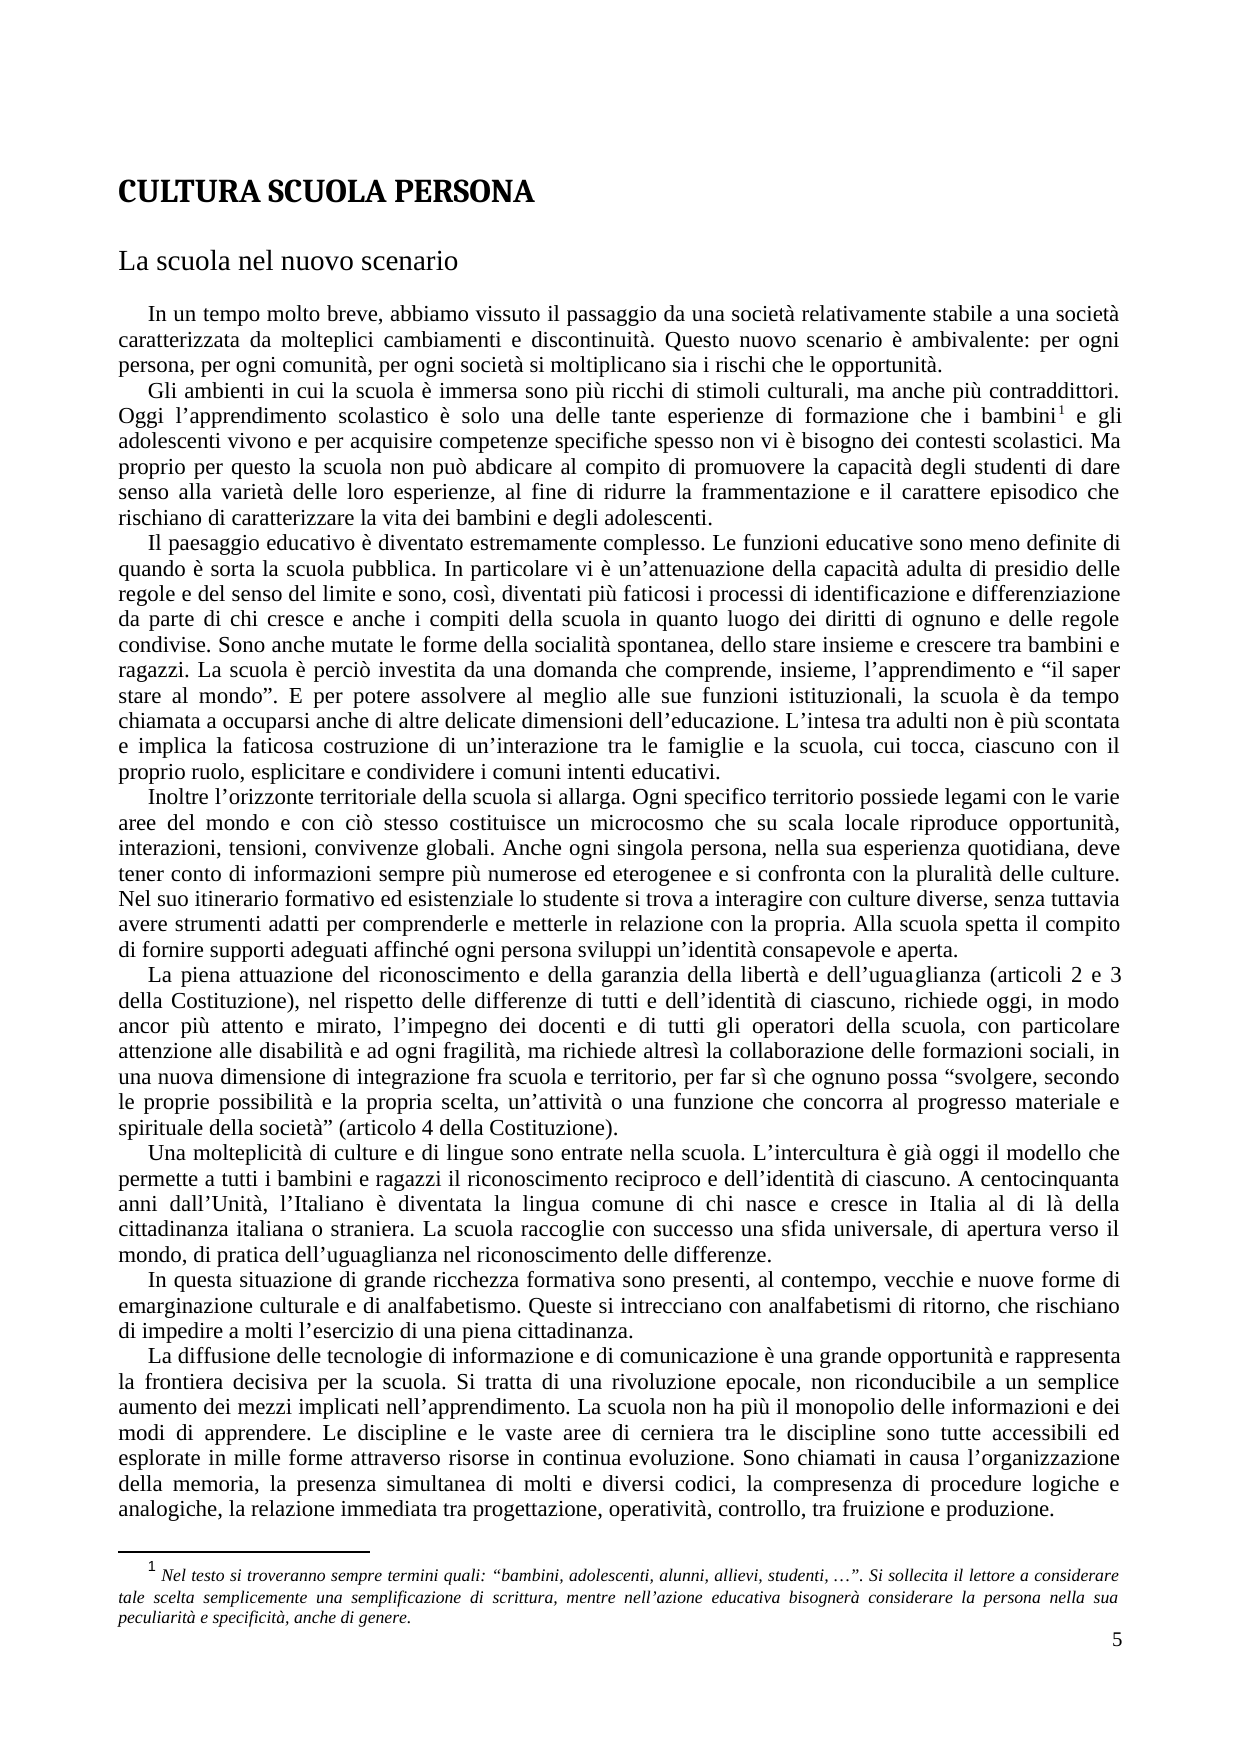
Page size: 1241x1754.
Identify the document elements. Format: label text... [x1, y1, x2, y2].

text Inoltre l’orizzonte territoriale della scuola si allarga. Ogni specifico territorio possiede legami con le varie aree del mondo e con ciò stesso costituisce un microcosmo che su scala locale riproduce opportunità, interazioni, tensioni, convivenze globali. Anche ogni singola persona, nella sua esperienza quotidiana, deve tener conto di informazioni sempre più numerose ed eterogenee e si confronta con la pluralità delle culture. Nel suo itinerario formativo ed esistenziale lo studente si trova a interagire con culture diverse, senza tuttavia avere strumenti adatti per comprenderle e metterle in relazione con la propria. Alla scuola spetta il compito di fornire supporti adeguati affinché ogni persona sviluppi un’identità consapevole e aperta. [118, 784, 1122, 962]
text In un tempo molto breve, abbiamo vissuto il passaggio da una società relativamente stabile a una società caratterizzata da molteplici cambiamenti e discontinuità. Questo nuovo scenario è ambivalente: per ogni persona, per ogni comunità, per ogni società si moltiplicano sia i rischi che le opportunità. [118, 302, 1122, 378]
text Gli ambienti in cui la scuola è immersa sono più ricchi di stimoli culturali, ma anche più contraddittori. Oggi l’apprendimento scolastico è solo una delle tante esperienze di formazione che i bambini e gli adolescenti vivono e per acquisire competenze specifiche spesso non vi è bisogno dei contesti scolastici. Ma proprio per questo la scuola non può abdicare al compito di promuovere la capacità degli studenti di dare senso alla varietà delle loro esperienze, al fine di ridurre la frammentazione e il carattere episodico che rischiano di caratterizzare la vita dei bambini e degli adolescenti. [118, 378, 1122, 530]
text Una molteplicità di culture e di lingue sono entrate nella scuola. L’intercultura è già oggi il modello che permette a tutti i bambini e ragazzi il riconoscimento reciproco e dell’identità di ciascuno. A centocinquanta anni dall’Unità, l’Italiano è diventata la lingua comune di chi nasce e cresce in Italia al di là della cittadinanza italiana o straniera. La scuola raccoglie con successo una sfida universale, di apertura verso il mondo, di pratica dell’uguaglianza nel riconoscimento delle differenze. [118, 1140, 1122, 1267]
subtitle CULTURA SCUOLA PERSONA [118, 173, 1122, 211]
text Il paesaggio educativo è diventato estremamente complesso. Le funzioni educative sono meno definite di quando è sorta la scuola pubblica. In particolare vi è un’attenuazione della capacità adulta di presidio delle regole e del senso del limite e sono, così, diventati più faticosi i processi di identificazione e differenziazione da parte di chi cresce e anche i compiti della scuola in quanto luogo dei diritti di ognuno e delle regole condivise. Sono anche mutate le forme della socialità spontanea, dello stare insieme e crescere tra bambini e ragazzi. La scuola è perciò investita da una domanda che comprende, insieme, l’apprendimento e “il saper stare al mondo”. E per potere assolvere al meglio alle sue funzioni istituzionali, la scuola è da tempo chiamata a occuparsi anche di altre delicate dimensioni dell’educazione. L’intesa tra adulti non è più scontata e implica la faticosa costruzione di un’interazione tra le famiglie e la scuola, cui tocca, ciascuno con il proprio ruolo, esplicitare e condividere i comuni intenti educativi. [118, 530, 1122, 784]
text La diffusione delle tecnologie di informazione e di comunicazione è una grande opportunità e rappresenta la frontiera decisiva per la scuola. Si tratta di una rivoluzione epocale, non riconducibile a un semplice aumento dei mezzi implicati nell’apprendimento. La scuola non ha più il monopolio delle informazioni e dei modi di apprendere. Le discipline e le vaste aree di cerniera tra le discipline sono tutte accessibili ed esplorate in mille forme attraverso risorse in continua evoluzione. Sono chiamati in causa l’organizzazione della memoria, la presenza simultanea di molti e diversi codici, la compresenza di procedure logiche e analogiche, la relazione immediata tra progettazione, operatività, controllo, tra fruizione e produzione. [118, 1344, 1122, 1522]
text La piena attuazione del riconoscimento e della garanzia della libertà e dell’ugua­glianza (articoli 2 e 3 della Costituzione), nel rispetto delle differenze di tutti e dell’identità di ciascuno, richiede oggi, in modo ancor più attento e mirato, l’impegno dei docenti e di tutti gli operatori della scuola, con particolare attenzione alle disabilità e ad ogni fragilità, ma richiede altresì la collaborazione delle formazioni sociali, in una nuova dimensione di integrazione fra scuola e territorio, per far sì che ognuno possa “svolgere, secondo le proprie possibilità e la propria scelta, un’attività o una funzione che concorra al progresso materiale e spirituale della società” (articolo 4 della Costituzione). [118, 962, 1122, 1140]
text In questa situazione di grande ricchezza formativa sono presenti, al contempo, vecchie e nuove forme di emarginazione culturale e di analfabetismo. Queste si intrecciano con analfabetismi di ritorno, che rischiano di impedire a molti l’esercizio di una piena cittadinanza. [118, 1267, 1122, 1344]
subtitle La scuola nel nuovo scenario [118, 243, 1122, 276]
text Nel testo si troveranno sempre termini quali: “bambini, adolescenti, alunni, allievi, studenti, …”. Si sollecita il lettore a considerare tale scelta semplicemente una semplificazione di scrittura, mentre nell’azione educativa bisognerà considerare la persona nella sua peculiarità e specificità, anche di genere. [118, 1558, 1122, 1627]
